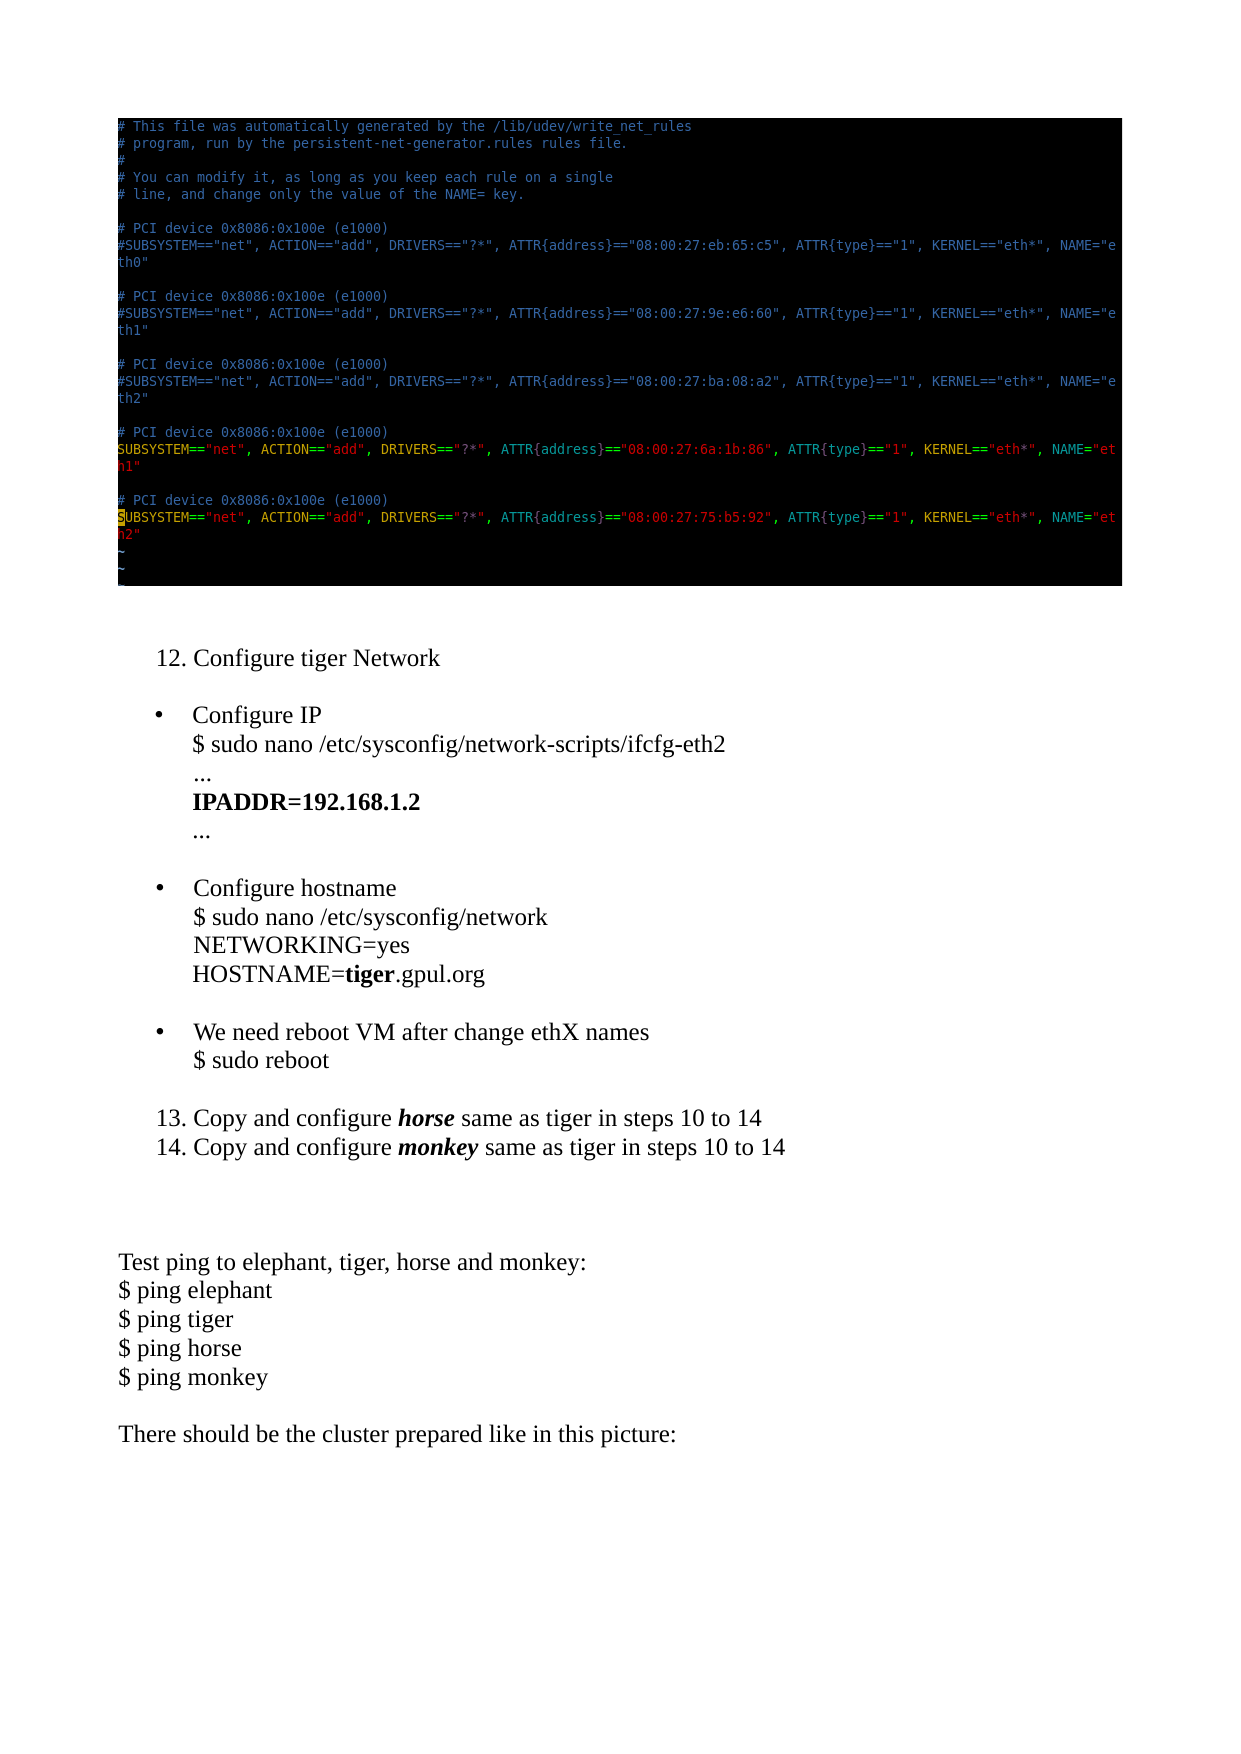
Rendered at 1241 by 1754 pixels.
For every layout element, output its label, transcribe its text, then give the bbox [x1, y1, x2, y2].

text ... [118, 816, 1122, 844]
text $ sudo nano /etc/sysconfig/network-scripts/ifcfg-eth2 [118, 729, 1122, 758]
list Copy and configure monkey same as tiger in steps 10 to 14 [156, 1132, 1122, 1161]
text HOSTNAME=tiger.gpul.org [118, 959, 1122, 988]
list Configure IP [154, 701, 1122, 729]
text IPADDR=192.168.1.2 [118, 787, 1122, 816]
text There should be the cluster prepared like in this picture: [118, 1419, 1122, 1448]
list $ sudo reboot [156, 1046, 1122, 1074]
text $ ping elephant [118, 1276, 1122, 1304]
text $ ping monkey [118, 1362, 1122, 1391]
text $ ping tiger [118, 1304, 1122, 1333]
list $ sudo nano /etc/sysconfig/network [156, 902, 1122, 931]
list Copy and configure horse same as tiger in steps 10 to 14 [156, 1103, 1122, 1132]
list Configure tiger Network [156, 643, 1122, 672]
list ... [156, 758, 1122, 787]
picture [118, 118, 1123, 586]
text Test ping to elephant, tiger, horse and monkey: [118, 1247, 1122, 1276]
list Configure hostname [156, 873, 1122, 902]
list We need reboot VM after change ethX names [156, 1017, 1122, 1046]
list NETWORKING=yes [156, 931, 1122, 959]
text $ ping horse [118, 1333, 1122, 1362]
